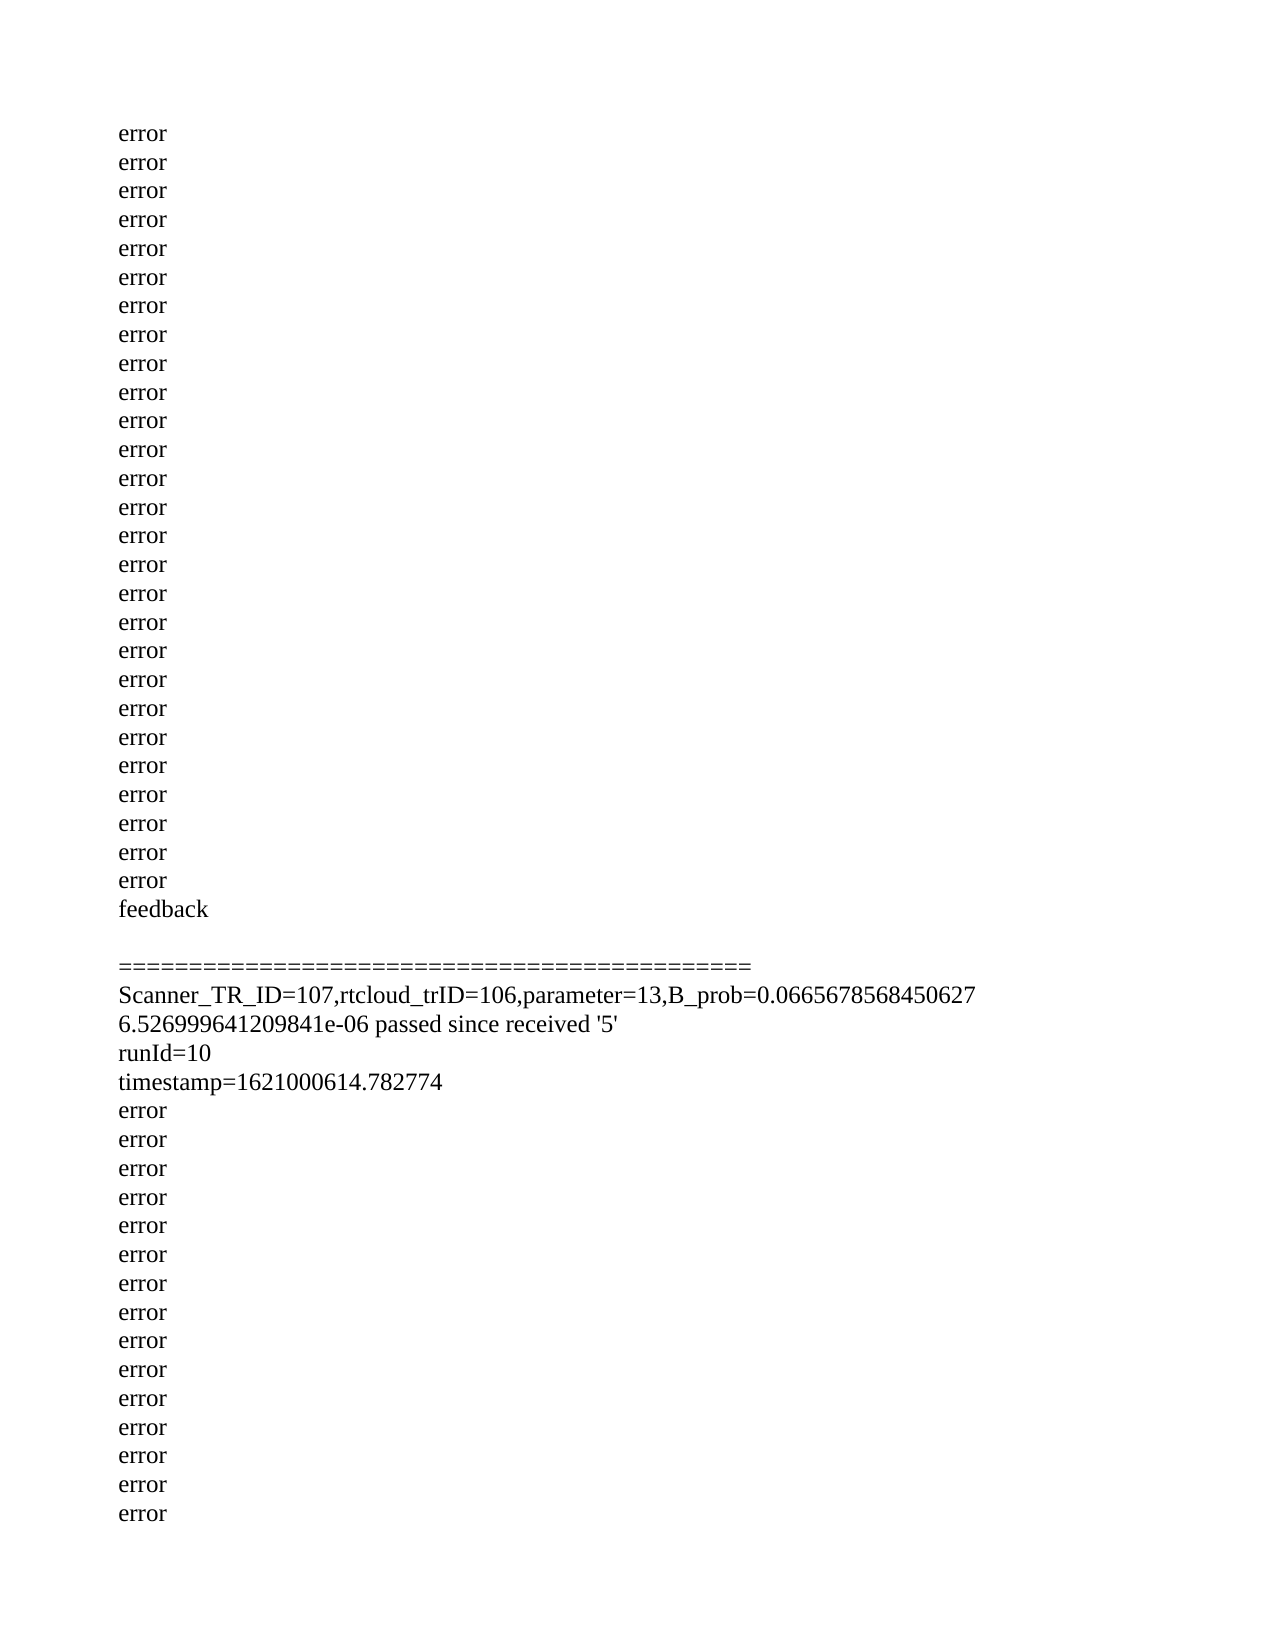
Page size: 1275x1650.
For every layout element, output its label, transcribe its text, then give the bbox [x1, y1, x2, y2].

text runId=10 [118, 1038, 1157, 1067]
text error [118, 1239, 1157, 1268]
text error [118, 377, 1157, 406]
text error [118, 1498, 1157, 1527]
text error [118, 1441, 1157, 1469]
text error [118, 521, 1157, 549]
text 6.526999641209841e-06 passed since received '5' [118, 1009, 1157, 1038]
text error [118, 779, 1157, 808]
text feedback [118, 894, 1157, 923]
text error [118, 722, 1157, 751]
text error [118, 233, 1157, 262]
text error [118, 291, 1157, 319]
text error [118, 578, 1157, 607]
text error [118, 492, 1157, 521]
text error [118, 348, 1157, 377]
text error [118, 664, 1157, 693]
text error [118, 1383, 1157, 1412]
text error [118, 1268, 1157, 1297]
text error [118, 319, 1157, 348]
text error [118, 176, 1157, 204]
text error [118, 434, 1157, 463]
text error [118, 1354, 1157, 1383]
text error [118, 866, 1157, 894]
text error [118, 463, 1157, 492]
text error [118, 204, 1157, 233]
text ============================================= [118, 952, 1157, 981]
text error [118, 1153, 1157, 1182]
text error [118, 118, 1157, 147]
text error [118, 1326, 1157, 1354]
text error [118, 1096, 1157, 1124]
text error [118, 1469, 1157, 1498]
text error [118, 1182, 1157, 1211]
text error [118, 837, 1157, 866]
text timestamp=1621000614.782774 [118, 1067, 1157, 1096]
text error [118, 406, 1157, 434]
text error [118, 147, 1157, 176]
text error [118, 636, 1157, 664]
text error [118, 1412, 1157, 1441]
text error [118, 693, 1157, 722]
text Scanner_TR_ID=107,rtcloud_trID=106,parameter=13,B_prob=0.0665678568450627 [118, 981, 1157, 1009]
text error [118, 549, 1157, 578]
text error [118, 1124, 1157, 1153]
text error [118, 1211, 1157, 1239]
text error [118, 808, 1157, 837]
text error [118, 262, 1157, 291]
text error [118, 607, 1157, 636]
text error [118, 1297, 1157, 1326]
text error [118, 751, 1157, 779]
